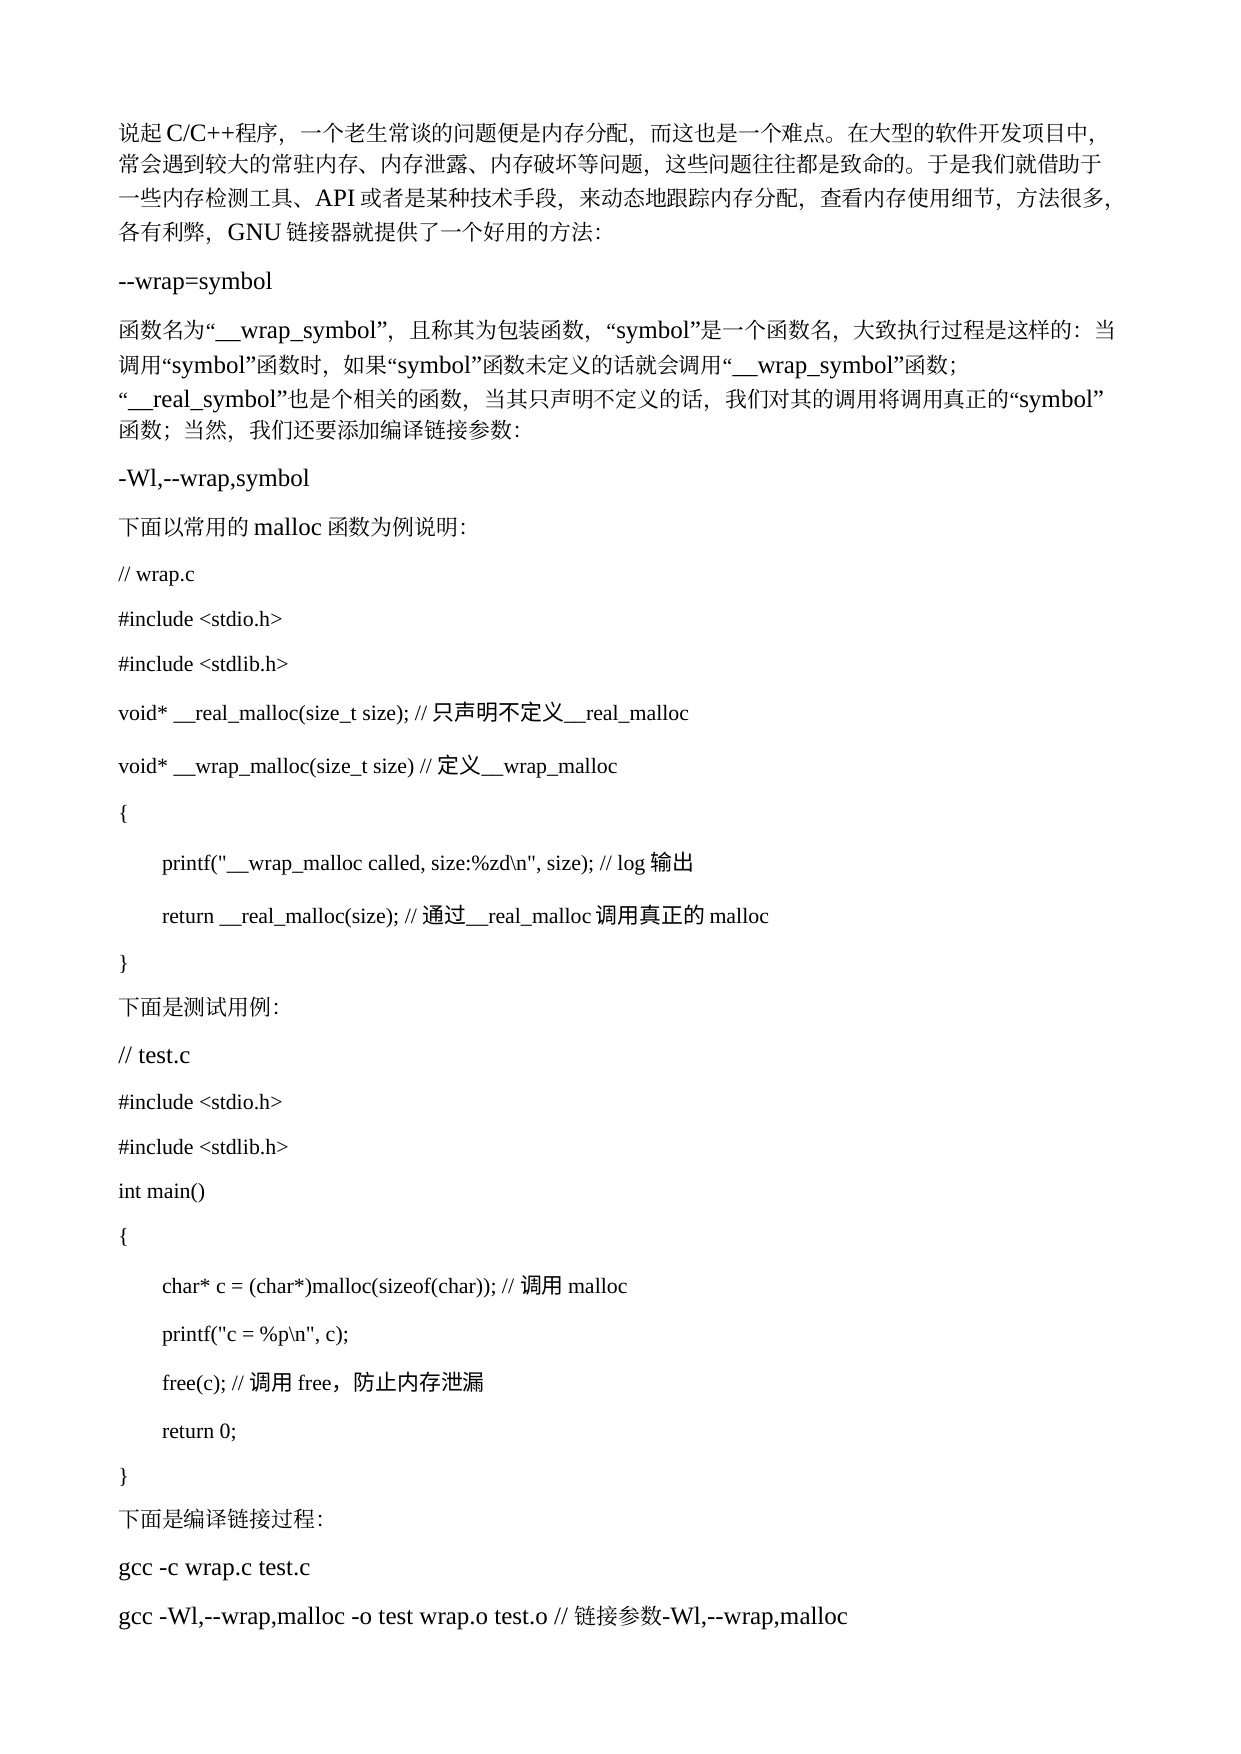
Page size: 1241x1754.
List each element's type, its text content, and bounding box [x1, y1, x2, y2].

text printf("c = %p\n", c); [118, 1321, 1122, 1346]
text 下面是测试用例： [118, 995, 1122, 1020]
text // wrap.c [118, 561, 1122, 586]
text printf("__wrap_malloc called, size:%zd\n", size); // log输出 [118, 845, 1122, 877]
text -Wl,--wrap,symbol [118, 463, 1122, 492]
text 下面是编译链接过程： [118, 1507, 1122, 1533]
text --wrap=symbol [118, 266, 1122, 295]
text 说起C/C++程序，一个老生常谈的问题便是内存分配，而这也是一个难点。在大型的软件开发项目中，常会遇到较大的常驻内存、内存泄露、内存破坏等问题，这些问题往往都是致命的。于是我们就借助于一些内存检测工具、API或者是某种技术手段，来动态地跟踪内存分配，查看内存使用细节，方法很多，各有利弊，GNU链接器就提供了一个好用的方法： [118, 118, 1122, 246]
text char* c = (char*)malloc(sizeof(char)); // 调用malloc [118, 1268, 1122, 1300]
text gcc -c wrap.c test.c [118, 1552, 1122, 1581]
text 下面以常用的malloc函数为例说明： [118, 512, 1122, 541]
text #include <stdlib.h> [118, 651, 1122, 676]
text return __real_malloc(size); // 通过__real_malloc调用真正的malloc [118, 898, 1122, 929]
text free(c); // 调用free，防止内存泄漏 [118, 1365, 1122, 1397]
text { [118, 800, 1122, 826]
text void* __wrap_malloc(size_t size) // 定义__wrap_malloc [118, 748, 1122, 779]
text #include <stdlib.h> [118, 1134, 1122, 1159]
text } [118, 950, 1122, 975]
text #include <stdio.h> [118, 1089, 1122, 1114]
text // test.c [118, 1040, 1122, 1068]
text } [118, 1463, 1122, 1488]
text 函数名为“__wrap_symbol”，且称其为包装函数，“symbol”是一个函数名，大致执行过程是这样的：当调用“symbol”函数时，如果“symbol”函数未定义的话就会调用“__wrap_symbol”函数；“__real_symbol”也是个相关的函数，当其只声明不定义的话，我们对其的调用将调用真正的“symbol”函数；当然，我们还要添加编译链接参数： [118, 315, 1122, 443]
text #include <stdio.h> [118, 606, 1122, 631]
text void* __real_malloc(size_t size); // 只声明不定义__real_malloc [118, 695, 1122, 727]
text return 0; [118, 1418, 1122, 1443]
text int main() [118, 1178, 1122, 1204]
text { [118, 1223, 1122, 1248]
text gcc -Wl,--wrap,malloc -o test wrap.o test.o // 链接参数-Wl,--wrap,malloc [118, 1601, 1122, 1630]
